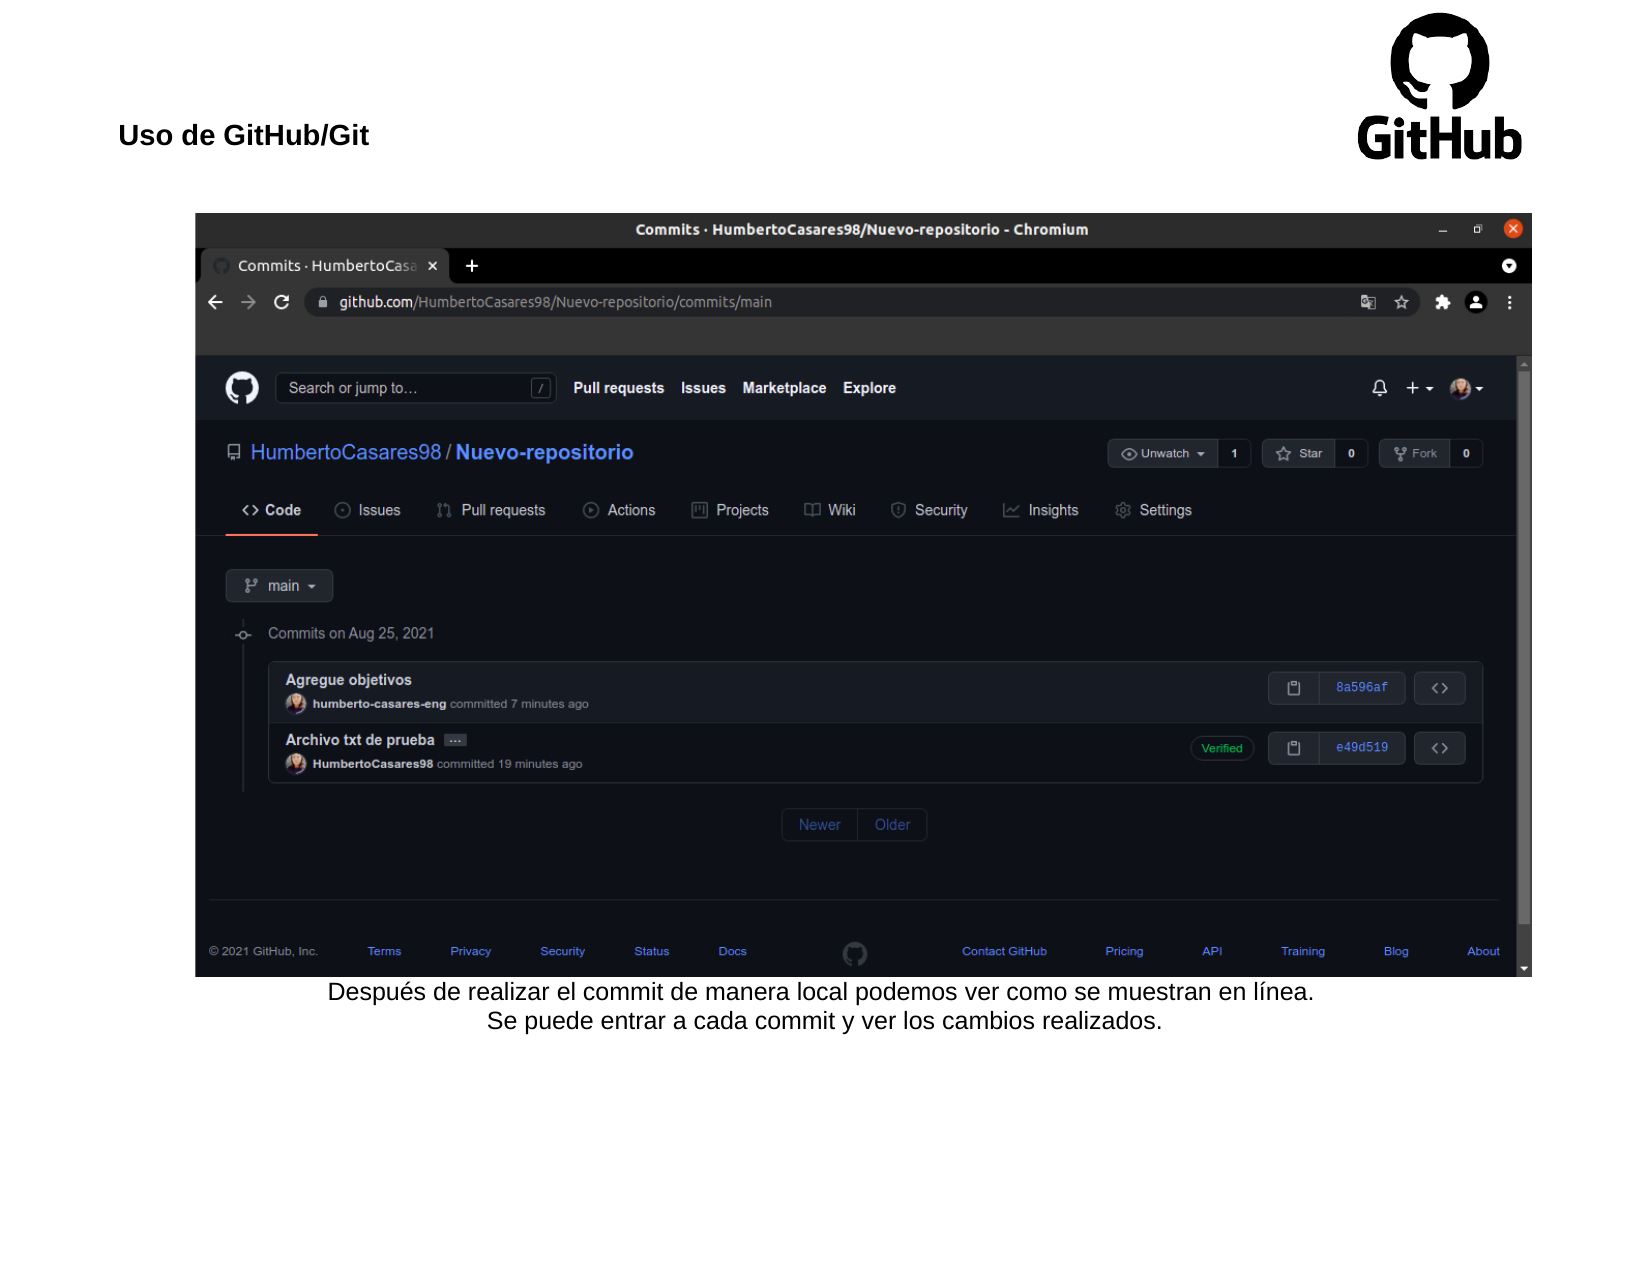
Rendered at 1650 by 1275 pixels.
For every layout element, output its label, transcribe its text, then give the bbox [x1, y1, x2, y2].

text Se puede entrar a cada commit y ver los cambios realizados. [118, 1006, 1532, 1034]
picture [195, 213, 1532, 977]
picture [1305, 10, 1574, 161]
text Después de realizar el commit de manera local podemos ver como se muestran en línea. [118, 210, 1532, 1006]
